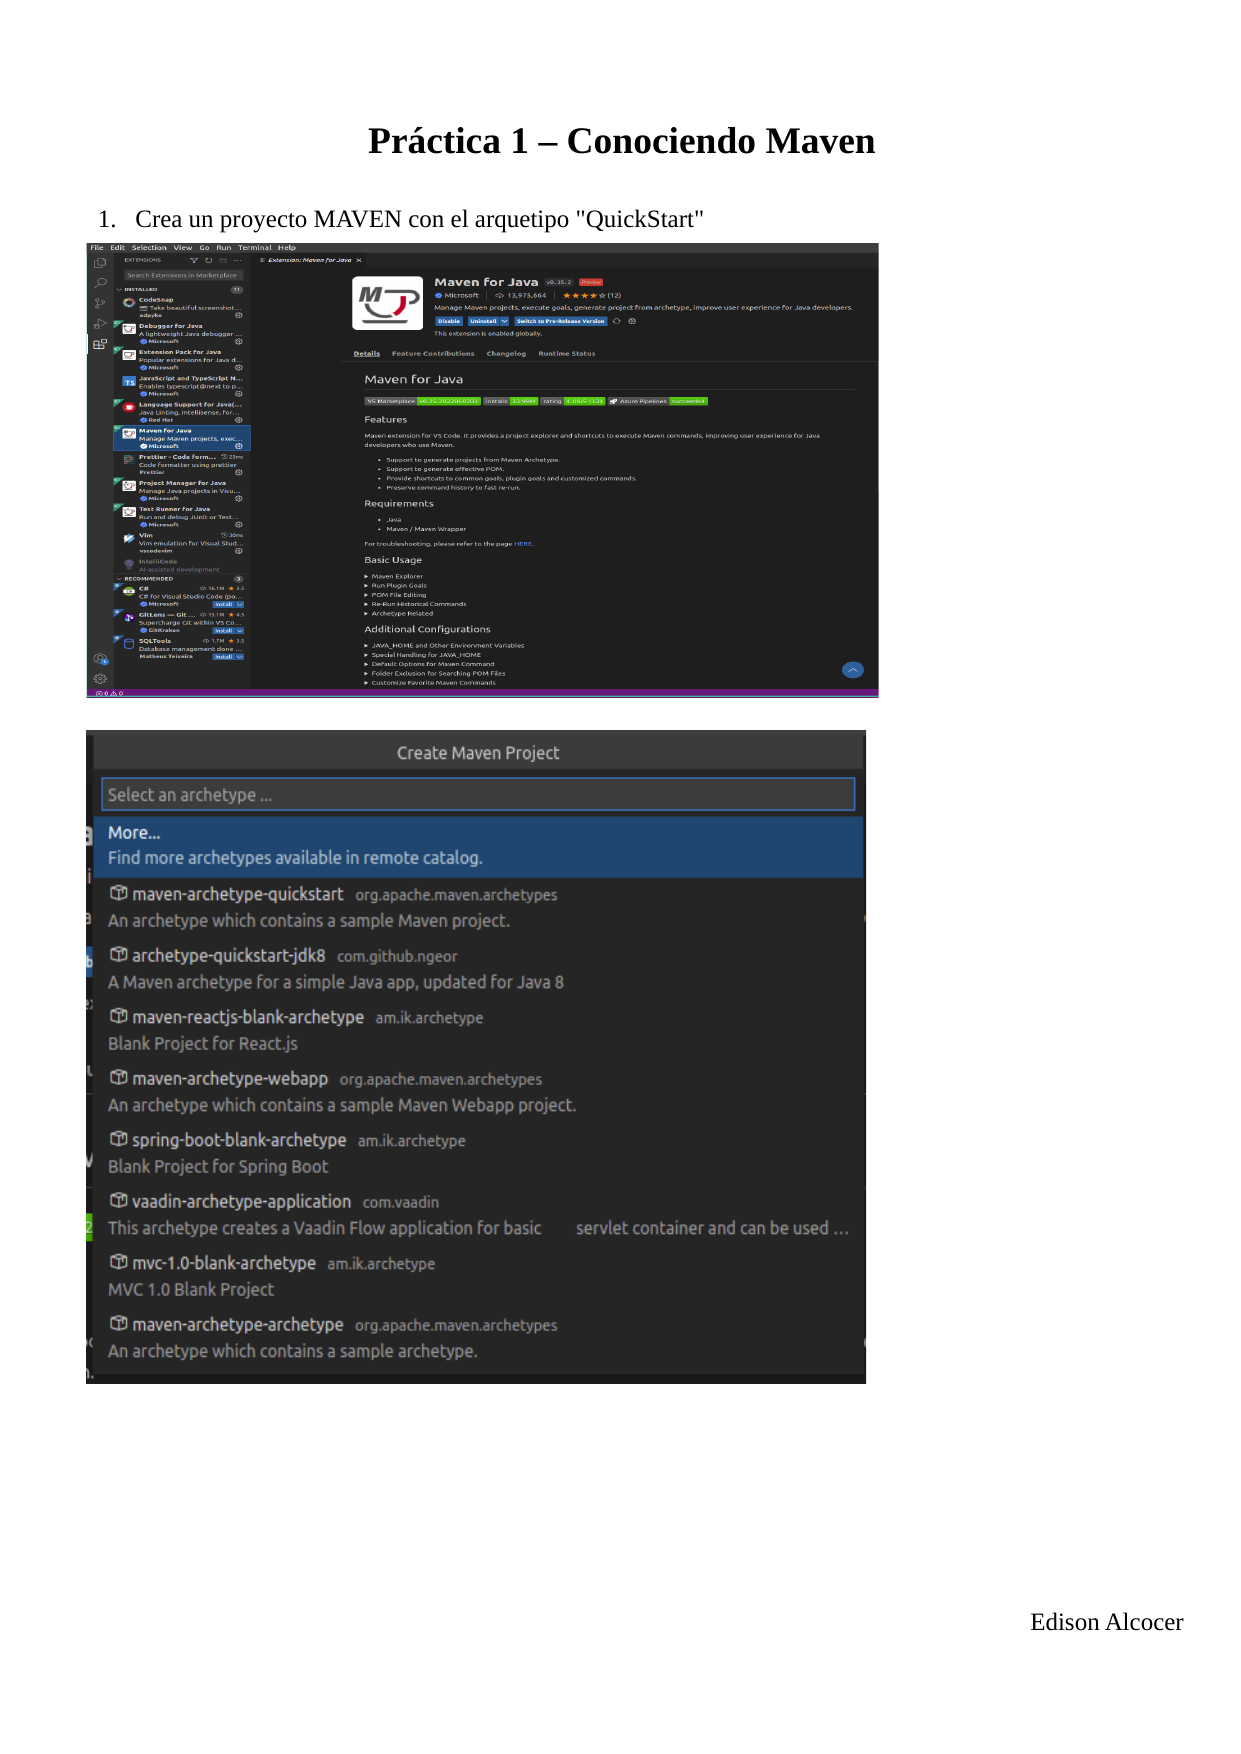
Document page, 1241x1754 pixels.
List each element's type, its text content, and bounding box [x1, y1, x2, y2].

text Práctica 1 – Conociendo Maven [60, 118, 1183, 161]
list Crea un proyecto MAVEN con el arquetipo "QuickStart" [98, 204, 1183, 233]
picture [86, 243, 879, 698]
picture [86, 730, 867, 1384]
